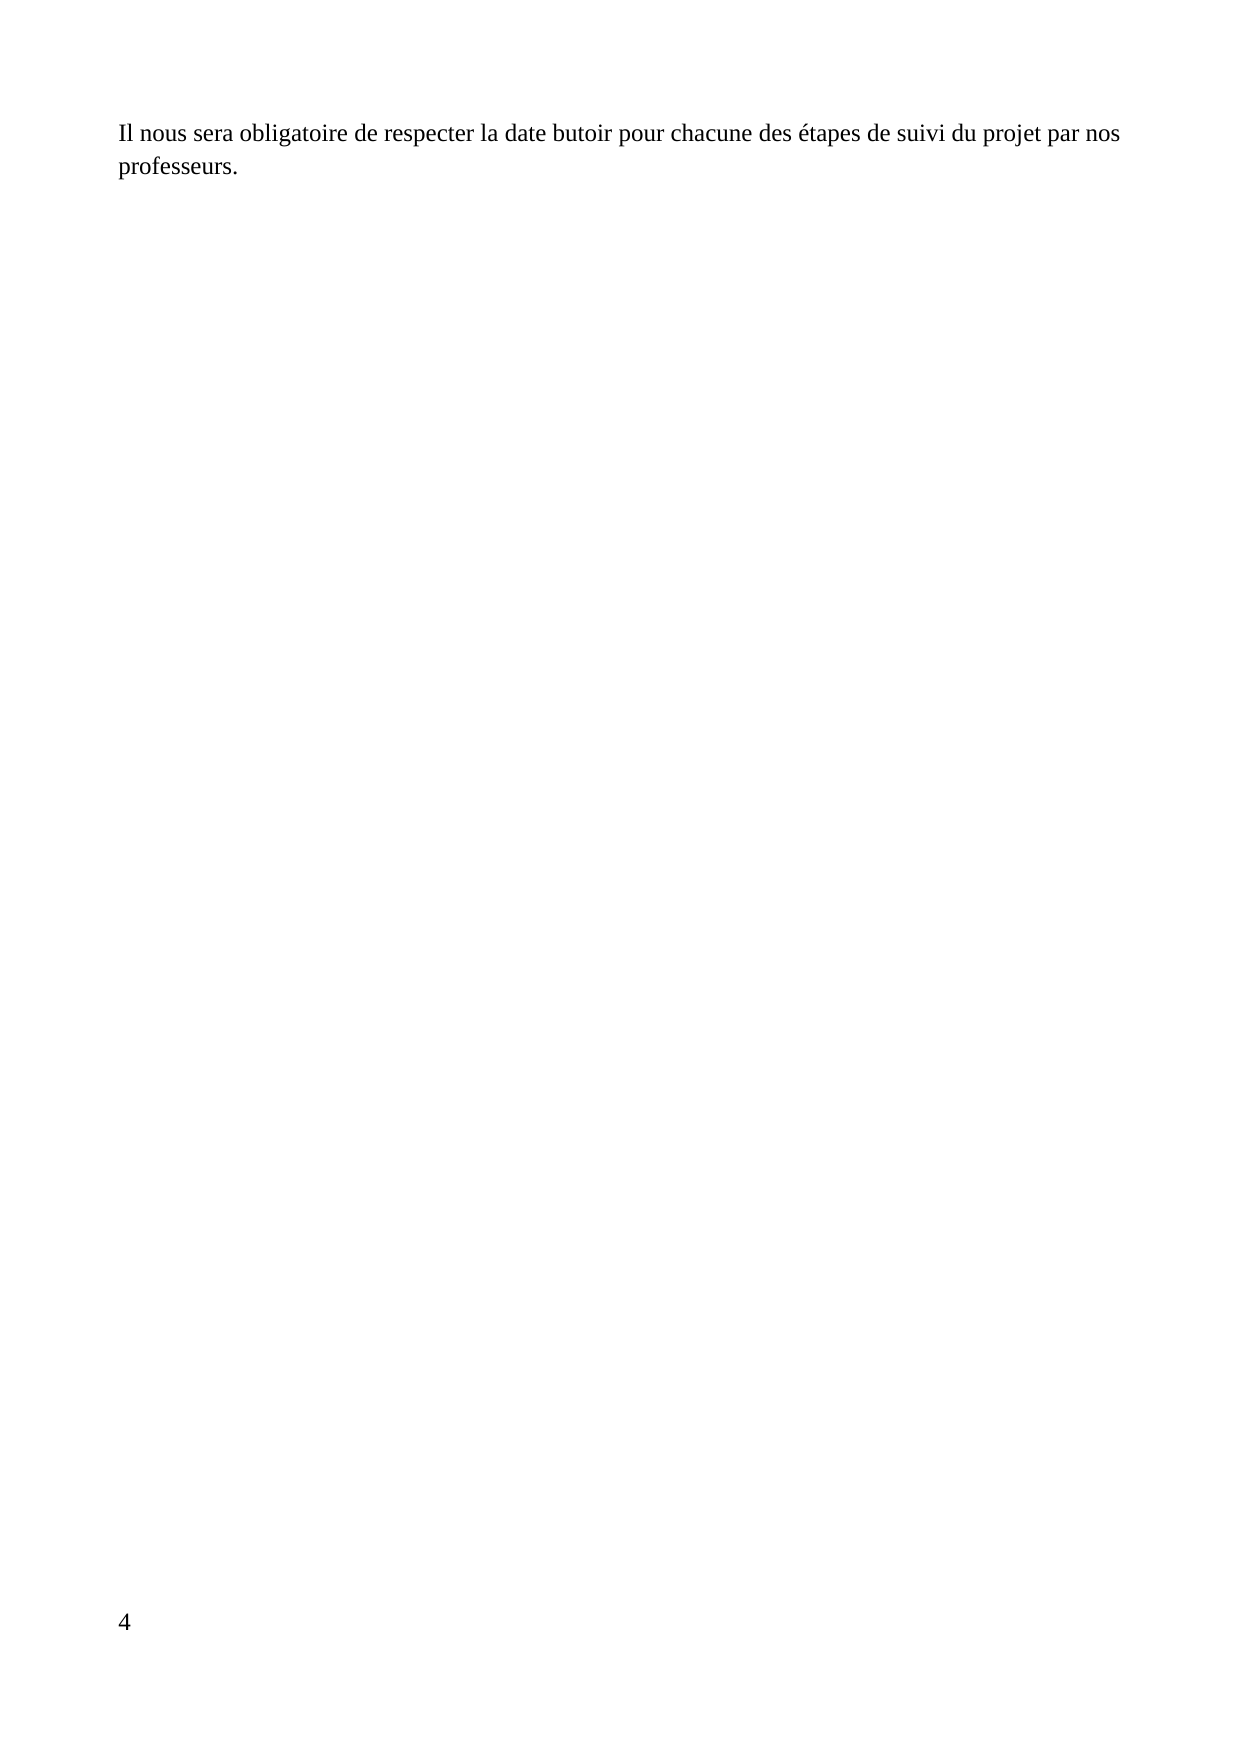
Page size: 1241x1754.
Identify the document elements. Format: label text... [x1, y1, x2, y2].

text Il nous sera obligatoire de respecter la date butoir pour chacune des étapes de suivi du projet par nos professeurs. [118, 118, 1122, 180]
